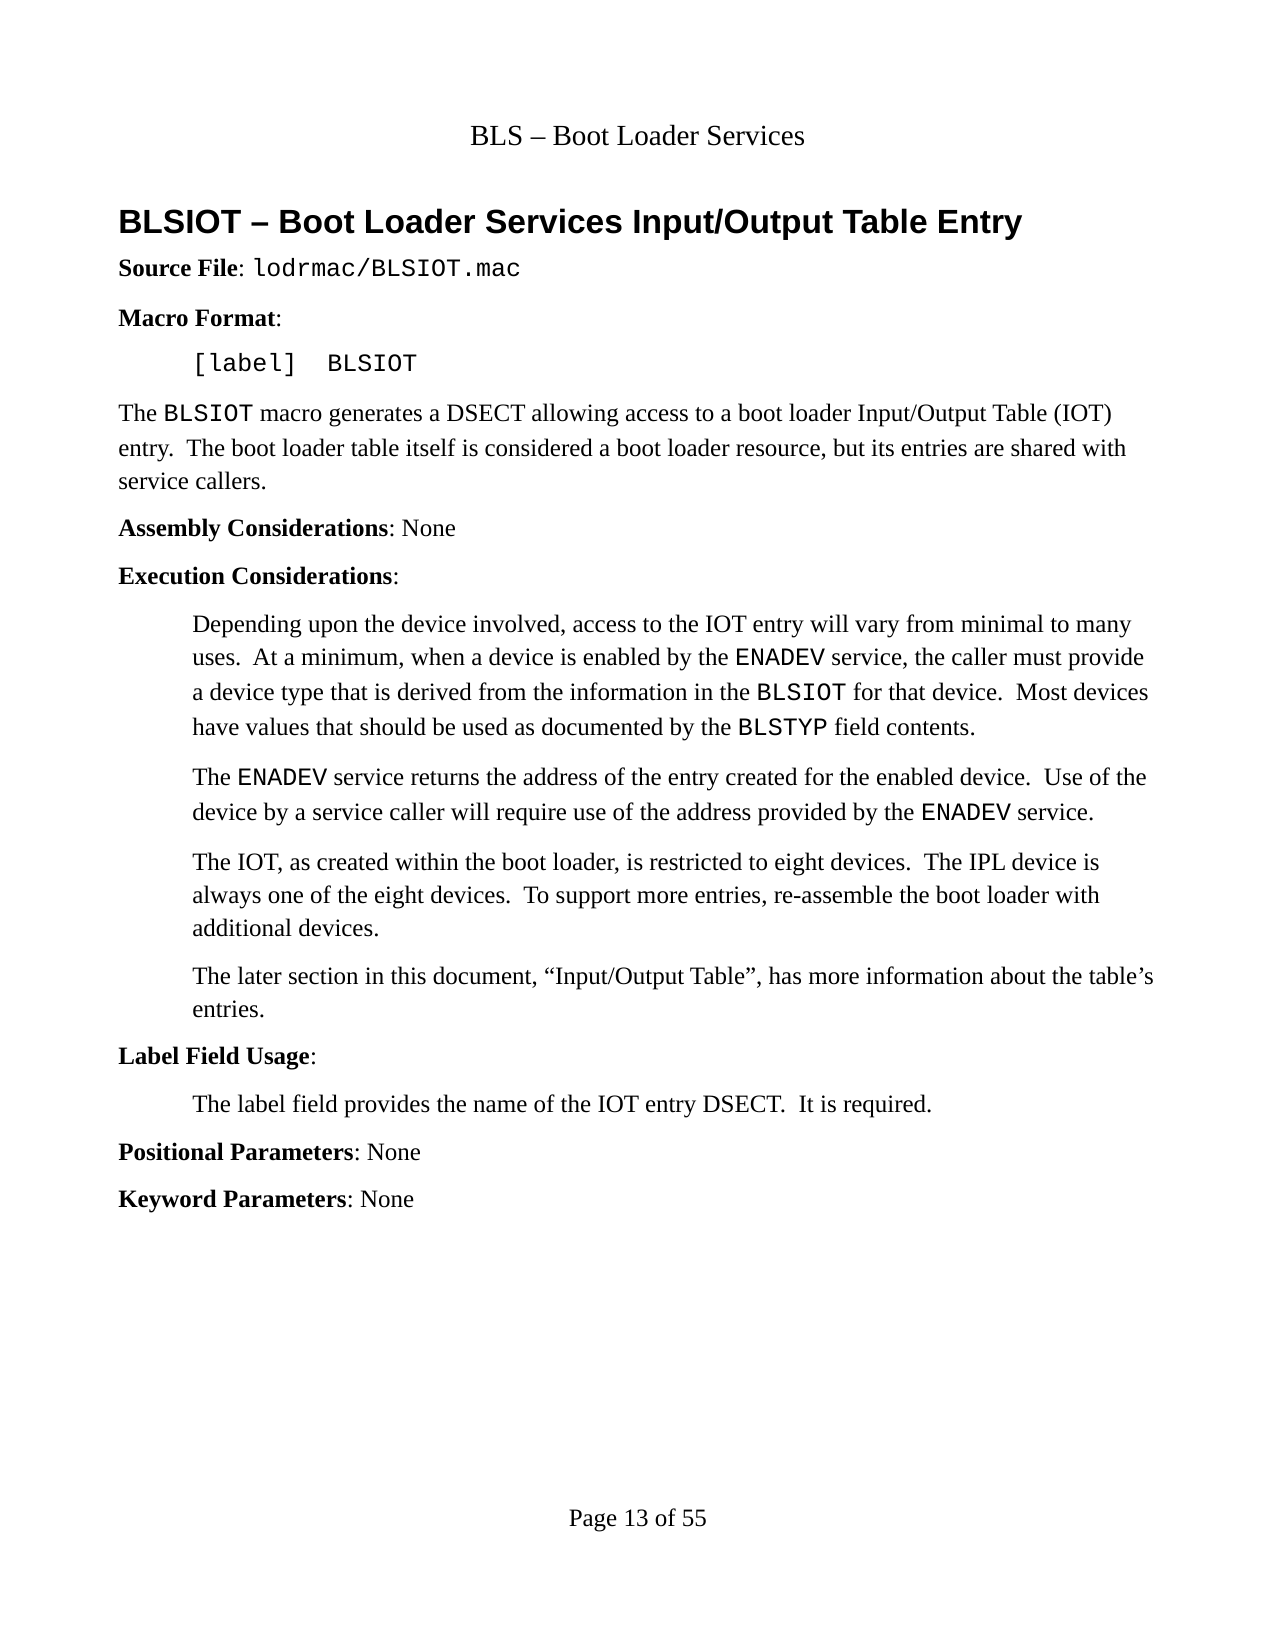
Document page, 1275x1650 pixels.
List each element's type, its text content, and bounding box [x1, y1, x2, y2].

text Positional Parameters: None [118, 1137, 1157, 1165]
text The ENADEV service returns the address of the entry created for the enabled device. Use of the device by a service caller will require use of the address provided by the ENADEV service. [192, 762, 1157, 828]
text The IOT, as created within the boot loader, is restricted to eight devices. The IPL device is always one of the eight devices. To support more entries, re-assemble the boot loader with additional devices. [192, 847, 1157, 942]
text The later section in this document, “Input/Output Table”, has more information about the table’s entries. [192, 961, 1157, 1022]
text Macro Format: [118, 303, 1157, 332]
subtitle BLSIOT – Boot Loader Services Input/Output Table Entry [118, 202, 1157, 241]
text Source File: lodrmac/BLSIOT.mac [118, 253, 1157, 284]
text Depending upon the device involved, access to the IOT entry will vary from minimal to many uses. At a minimum, when a device is enabled by the ENADEV service, the caller must provide a device type that is derived from the information in the BLSIOT for that device. Most devices have values that should be used as documented by the BLSTYP field contents. [192, 609, 1157, 743]
text Assembly Considerations: None [118, 513, 1157, 542]
text The BLSIOT macro generates a DSECT allowing access to a boot loader Input/Output Table (IOT) entry. The boot loader table itself is considered a boot loader resource, but its entries are shared with service callers. [118, 398, 1157, 495]
text Keyword Parameters: None [118, 1184, 1157, 1213]
text The label field provides the name of the IOT entry DSECT. It is required. [192, 1089, 1157, 1118]
text Label Field Usage: [118, 1041, 1157, 1070]
text [label] BLSIOT [192, 351, 1157, 379]
text Execution Considerations: [118, 561, 1157, 590]
